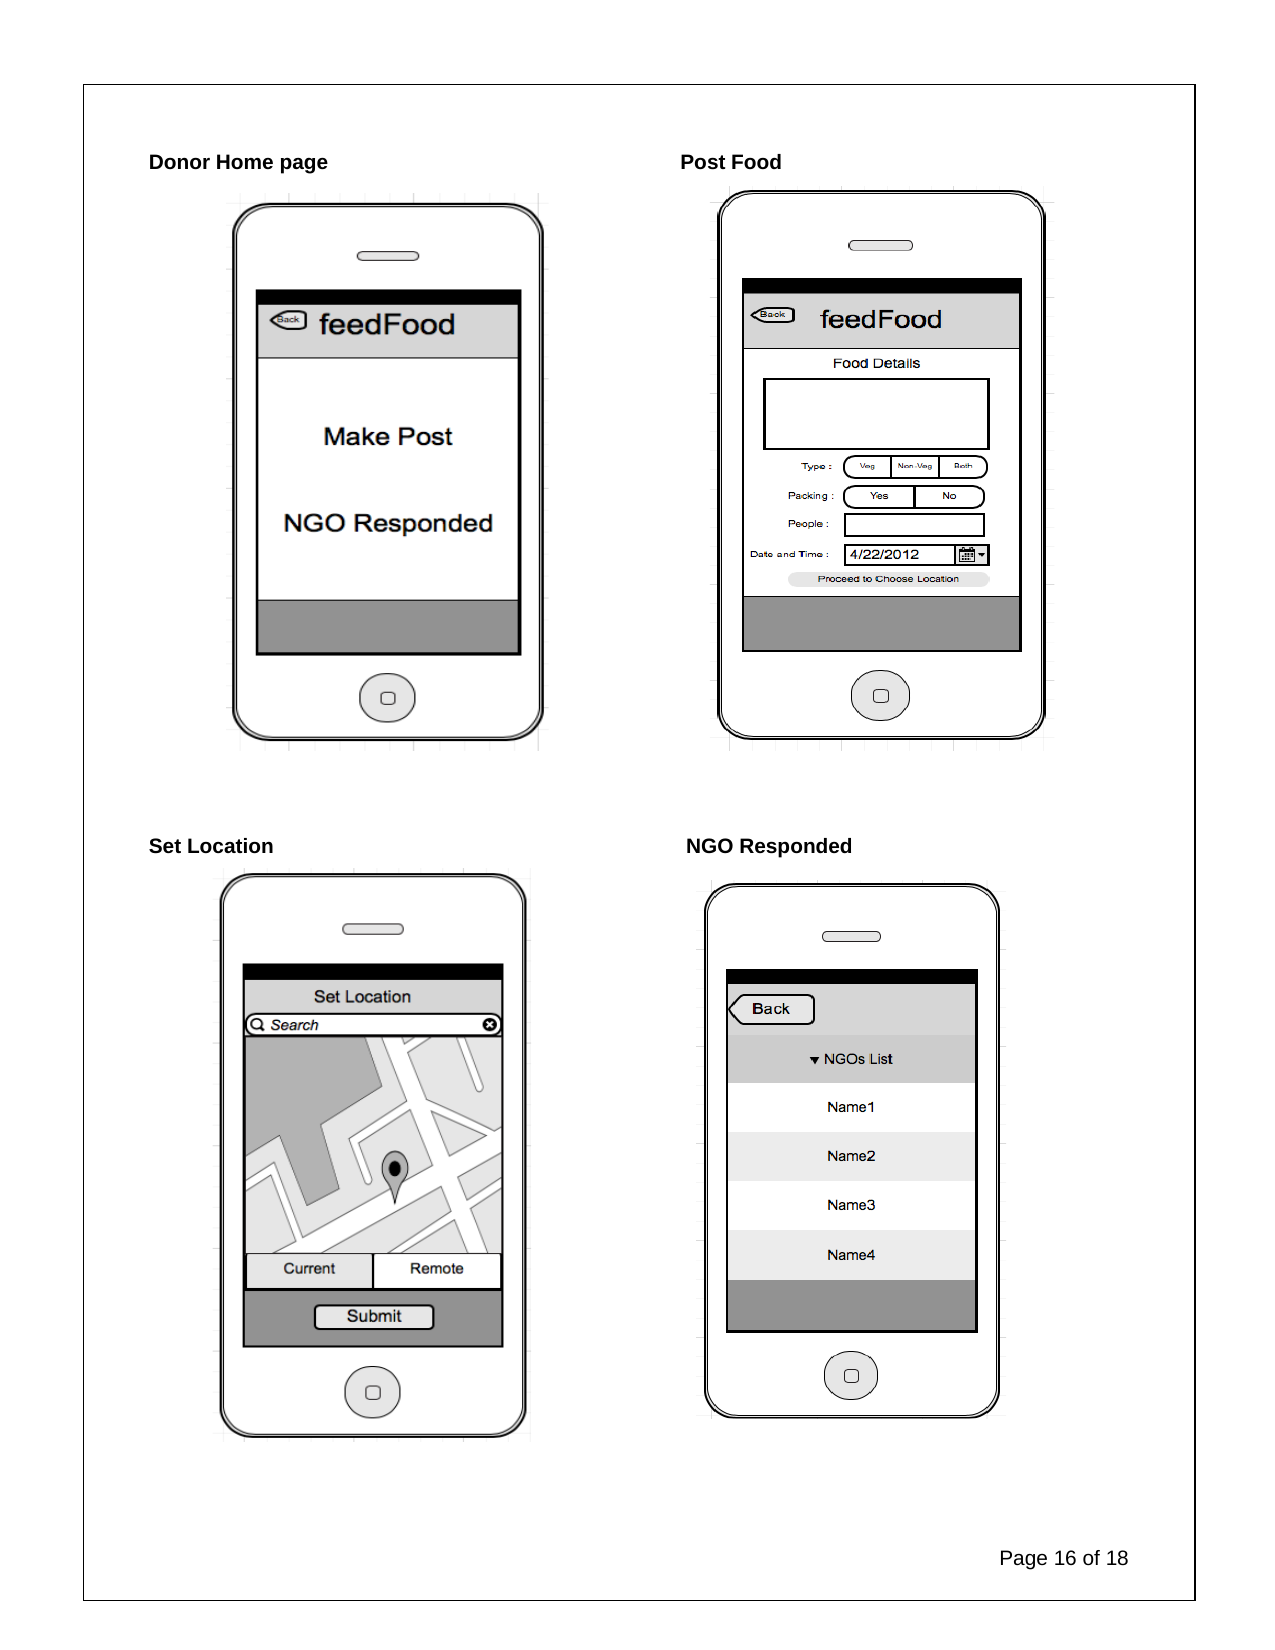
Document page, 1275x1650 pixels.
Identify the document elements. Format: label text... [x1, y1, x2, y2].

picture [212, 868, 532, 1442]
picture [709, 186, 1055, 751]
text Donor Home page Post Food [149, 150, 1130, 174]
picture [696, 880, 1007, 1419]
picture [226, 193, 549, 751]
text Set Location NGO Responded [149, 834, 1130, 858]
